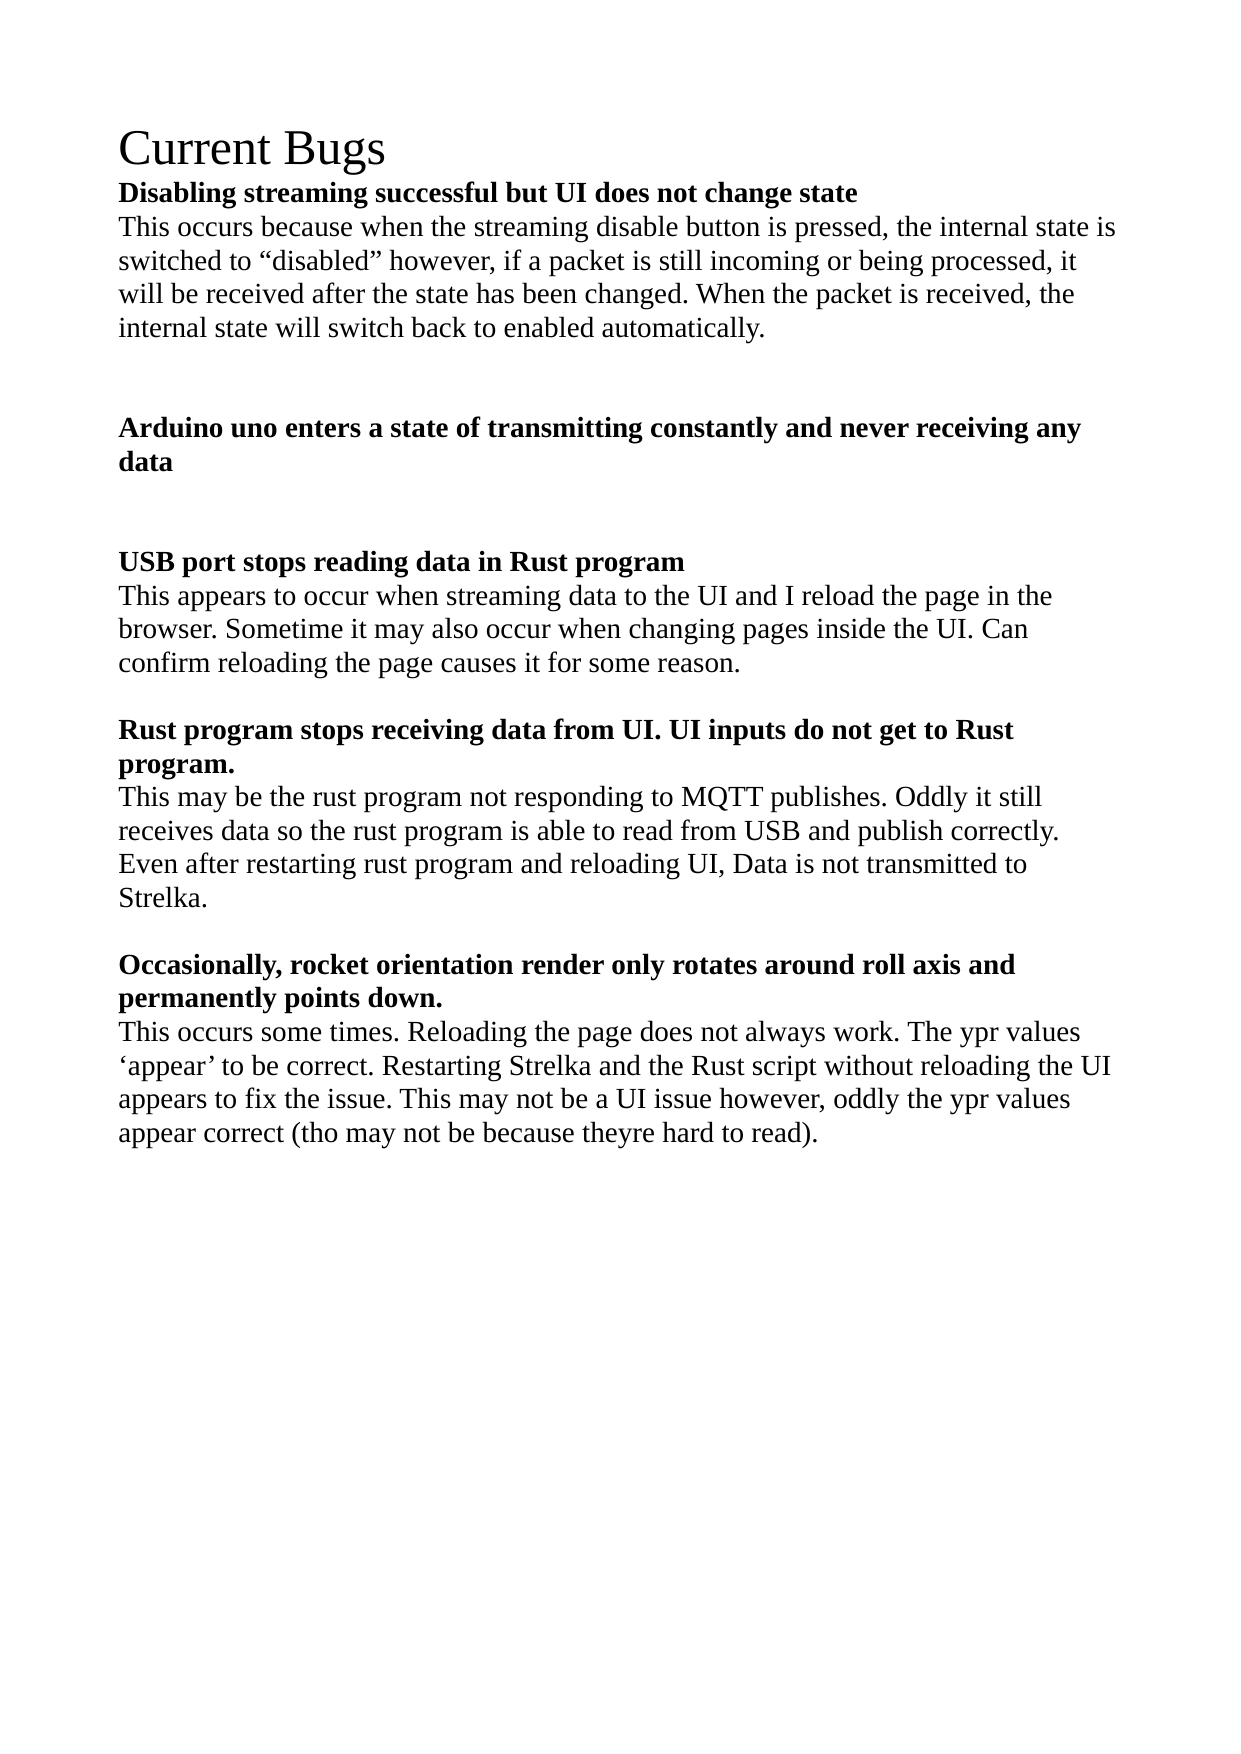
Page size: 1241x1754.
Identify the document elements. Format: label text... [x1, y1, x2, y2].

text Arduino uno enters a state of transmitting constantly and never receiving any data [118, 410, 1122, 477]
text This occurs some times. Reloading the page does not always work. The ypr values ‘appear’ to be correct. Restarting Strelka and the Rust script without reloading the UI appears to fix the issue. This may not be a UI issue however, oddly the ypr values appear correct (tho may not be because theyre hard to read). [118, 1014, 1122, 1148]
text This may be the rust program not responding to MQTT publishes. Oddly it still receives data so the rust program is able to read from USB and publish correctly. Even after restarting rust program and reloading UI, Data is not transmitted to Strelka. [118, 779, 1122, 913]
text This appears to occur when streaming data to the UI and I reload the page in the browser. Sometime it may also occur when changing pages inside the UI. Can confirm reloading the page causes it for some reason. [118, 578, 1122, 679]
text Current Bugs [118, 118, 1122, 176]
text Disabling streaming successful but UI does not change state [118, 176, 1122, 209]
text This occurs because when the streaming disable button is pressed, the internal state is switched to “disabled” however, if a packet is still incoming or being processed, it will be received after the state has been changed. When the packet is received, the internal state will switch back to enabled automatically. [118, 209, 1122, 343]
text Occasionally, rocket orientation render only rotates around roll axis and permanently points down. [118, 947, 1122, 1014]
text Rust program stops receiving data from UI. UI inputs do not get to Rust program. [118, 712, 1122, 779]
text USB port stops reading data in Rust program [118, 544, 1122, 578]
